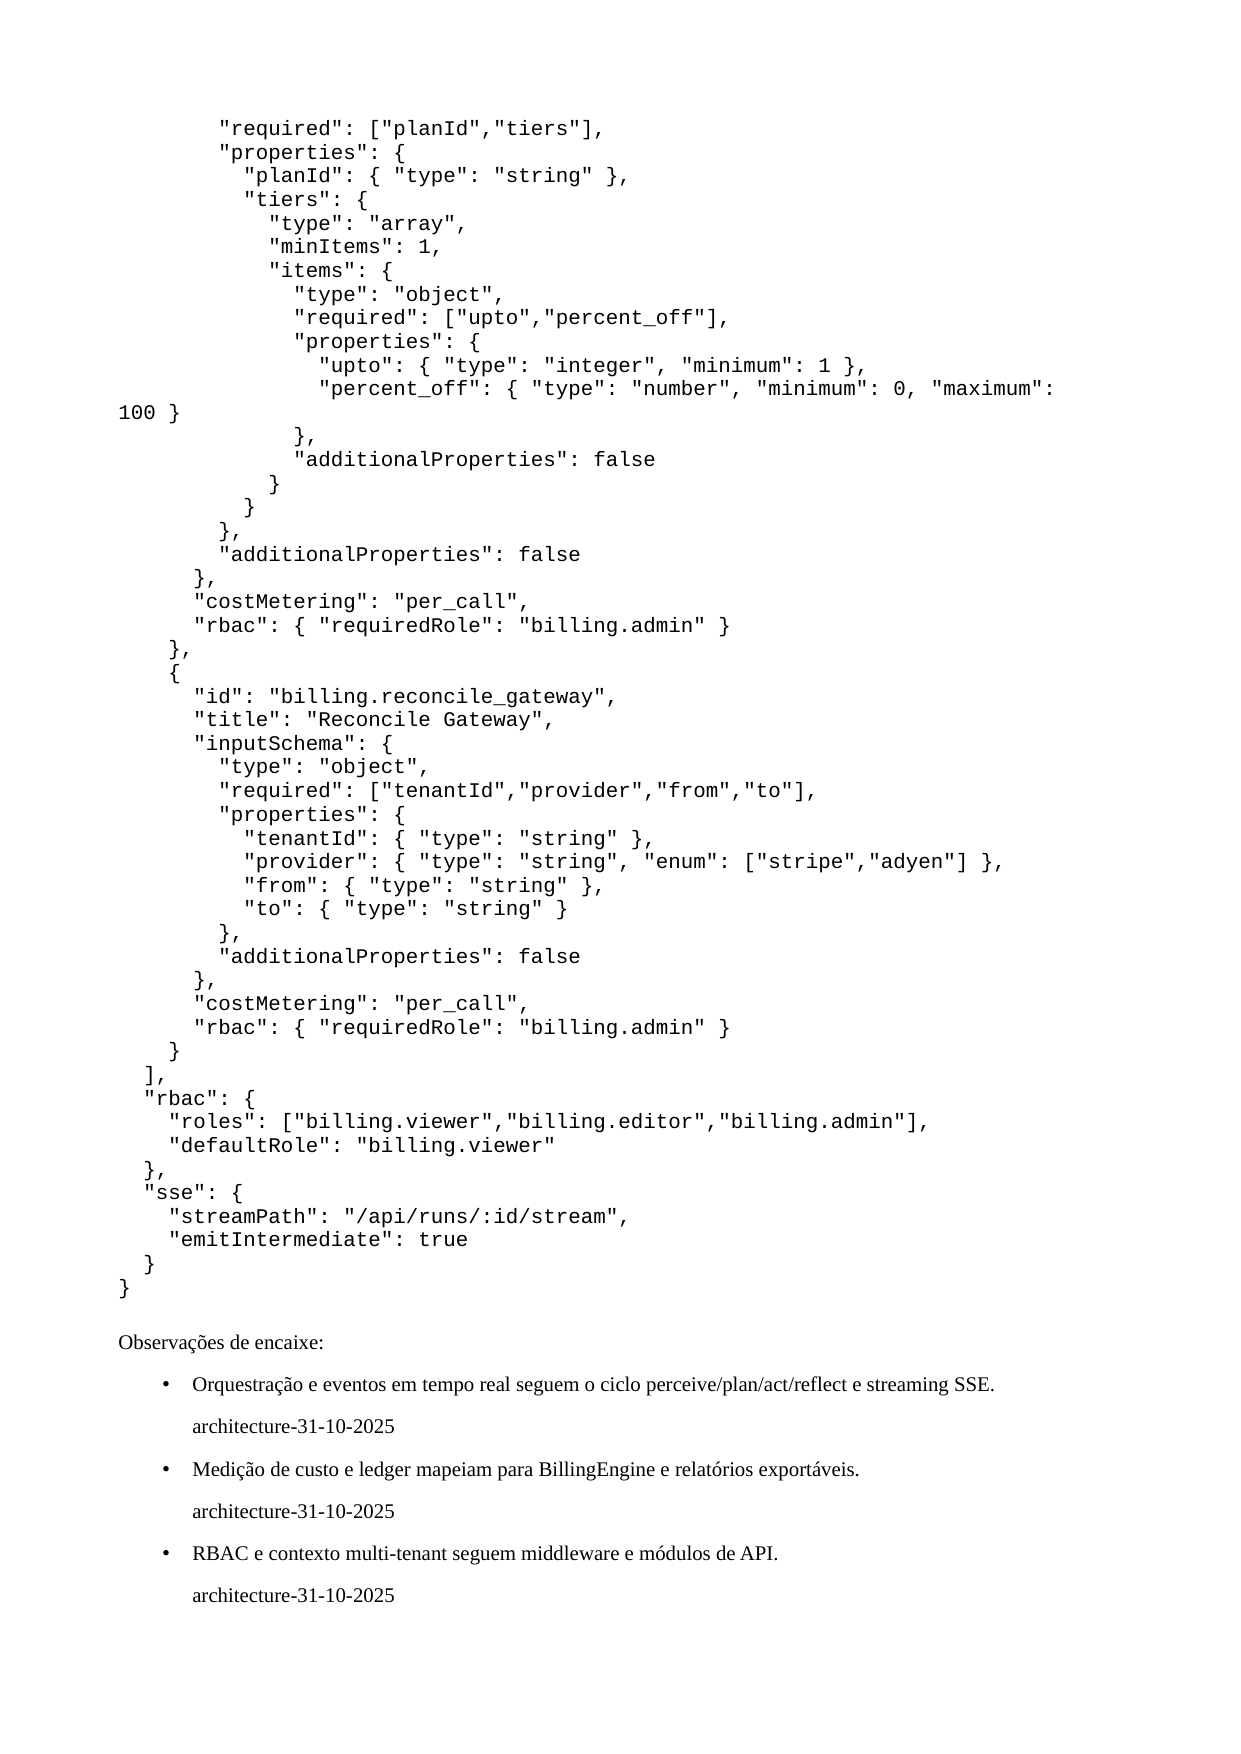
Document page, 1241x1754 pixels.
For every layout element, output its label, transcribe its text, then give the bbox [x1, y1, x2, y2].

text } [118, 1040, 1122, 1064]
text "costMetering": "per_call", [118, 993, 1122, 1017]
text "costMetering": "per_call", [118, 591, 1122, 615]
text "rbac": { "requiredRole": "billing.admin" } [118, 615, 1122, 638]
text "defaultRole": "billing.viewer" [118, 1135, 1122, 1158]
text "rbac": { "requiredRole": "billing.admin" } [118, 1017, 1122, 1040]
text "roles": ["billing.viewer","billing.editor","billing.admin"], [118, 1111, 1122, 1135]
text Observações de encaixe: [118, 1330, 1122, 1354]
list RBAC e contexto multi-tenant seguem middleware e módulos de API. [162, 1541, 1122, 1565]
text }, [118, 426, 1122, 449]
list architecture-31-10-2025 [162, 1499, 1122, 1523]
text }, [118, 638, 1122, 662]
text } [118, 473, 1122, 496]
list architecture-31-10-2025 [162, 1414, 1122, 1438]
text "properties": { [118, 804, 1122, 827]
text "required": ["planId","tiers"], [118, 118, 1122, 142]
text "provider": { "type": "string", "enum": ["stripe","adyen"] }, [118, 851, 1122, 875]
text "sse": { [118, 1182, 1122, 1206]
text { [118, 662, 1122, 686]
text }, [118, 1158, 1122, 1182]
list Orquestração e eventos em tempo real seguem o ciclo perceive/plan/act/reflect e streaming SSE. [162, 1372, 1122, 1396]
text "streamPath": "/api/runs/:id/stream", [118, 1206, 1122, 1229]
text "tenantId": { "type": "string" }, [118, 827, 1122, 851]
text "rbac": { [118, 1088, 1122, 1111]
text "properties": { [118, 331, 1122, 354]
text "type": "array", [118, 213, 1122, 236]
text "additionalProperties": false [118, 449, 1122, 473]
text "type": "object", [118, 284, 1122, 307]
text "minItems": 1, [118, 236, 1122, 260]
text "additionalProperties": false [118, 544, 1122, 567]
text "from": { "type": "string" }, [118, 875, 1122, 898]
text "id": "billing.reconcile_gateway", [118, 686, 1122, 709]
text "upto": { "type": "integer", "minimum": 1 }, [118, 354, 1122, 378]
text "emitIntermediate": true [118, 1229, 1122, 1253]
text "additionalProperties": false [118, 946, 1122, 969]
text "required": ["tenantId","provider","from","to"], [118, 780, 1122, 804]
text } [118, 1277, 1122, 1300]
text "percent_off": { "type": "number", "minimum": 0, "maximum": 100 } [118, 378, 1122, 426]
text }, [118, 520, 1122, 544]
text "tiers": { [118, 189, 1122, 213]
text "required": ["upto","percent_off"], [118, 307, 1122, 331]
text } [118, 496, 1122, 520]
text "items": { [118, 260, 1122, 284]
text "to": { "type": "string" } [118, 898, 1122, 922]
text "planId": { "type": "string" }, [118, 165, 1122, 189]
text "inputSchema": { [118, 733, 1122, 757]
text "type": "object", [118, 757, 1122, 780]
list Medição de custo e ledger mapeiam para BillingEngine e relatórios exportáveis. [162, 1456, 1122, 1481]
list architecture-31-10-2025 [162, 1583, 1122, 1607]
text "title": "Reconcile Gateway", [118, 709, 1122, 733]
text } [118, 1253, 1122, 1277]
text ], [118, 1064, 1122, 1088]
text }, [118, 922, 1122, 946]
text "properties": { [118, 142, 1122, 165]
text }, [118, 567, 1122, 591]
text }, [118, 969, 1122, 993]
